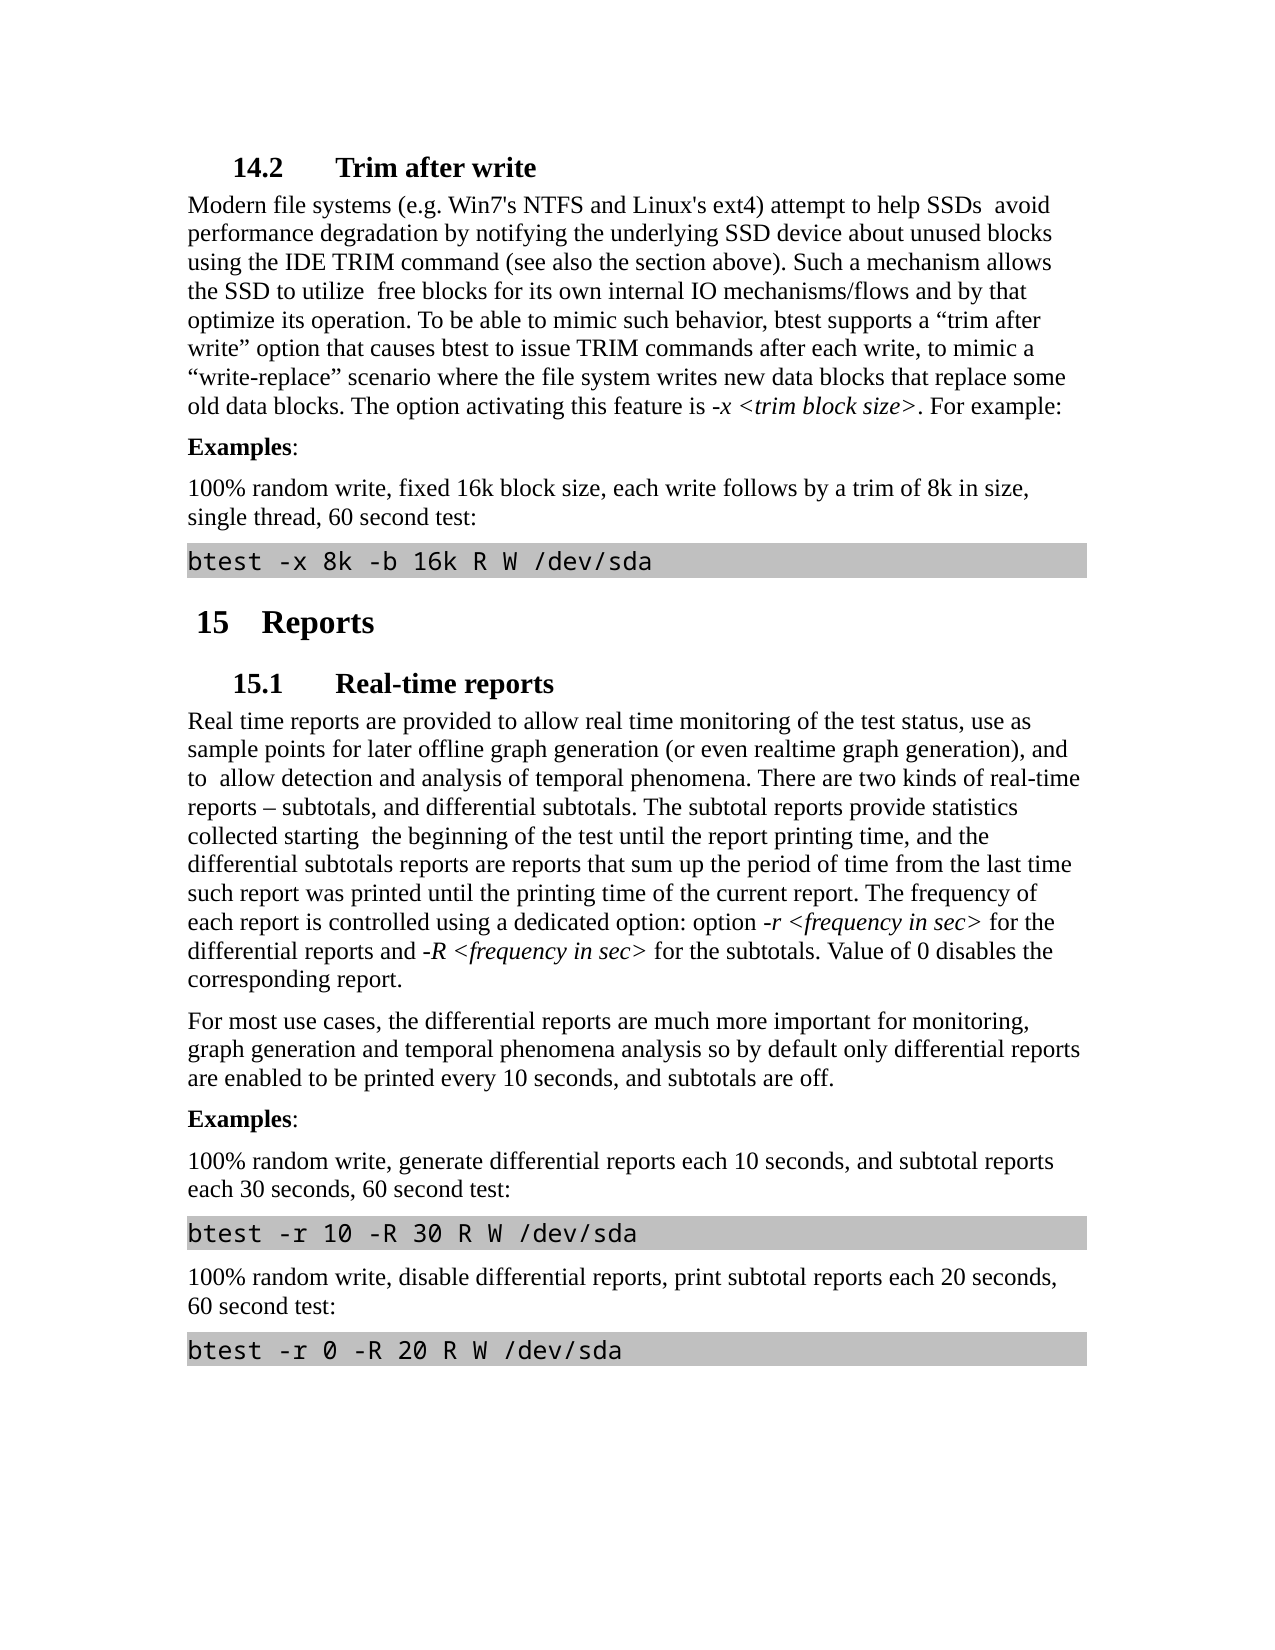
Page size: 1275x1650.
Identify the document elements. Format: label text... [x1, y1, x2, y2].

text Real time reports are provided to allow real time monitoring of the test status, use as sample points for later offline graph generation (or even realtime graph generation), and to allow detection and analysis of temporal phenomena. There are two kinds of real-time reports – subtotals, and differential subtotals. The subtotal reports provide statistics collected starting the beginning of the test until the report printing time, and the differential subtotals reports are reports that sum up the period of time from the last time such report was printed until the printing time of the current report. The frequency of each report is controlled using a dedicated option: option -r <frequency in sec> for the differential reports and -R <frequency in sec> for the subtotals. Value of 0 disables the corresponding report. [187, 706, 1087, 993]
text btest -x 8k -b 16k R W /dev/sda [187, 543, 1087, 578]
subtitle Trim after write [225, 150, 1087, 183]
text Examples: [187, 1104, 1087, 1133]
text 100% random write, fixed 16k block size, each write follows by a trim of 8k in size, single thread, 60 second test: [187, 473, 1087, 531]
text 100% random write, generate differential reports each 10 seconds, and subtotal reports each 30 seconds, 60 second test: [187, 1146, 1087, 1203]
text For most use cases, the differential reports are much more important for monitoring, graph generation and temporal phenomena analysis so by default only differential reports are enabled to be printed every 10 seconds, and subtotals are off. [187, 1006, 1087, 1092]
text Modern file systems (e.g. Win7's NTFS and Linux's ext4) attempt to help SSDs avoid performance degradation by notifying the underlying SSD device about unused blocks using the IDE TRIM command (see also the section above). Such a mechanism allows the SSD to utilize free blocks for its own internal IO mechanisms/flows and by that optimize its operation. To be able to mimic such behavior, btest supports a “trim after write” option that causes btest to issue TRIM commands after each write, to mimic a “write-replace” scenario where the file system writes new data blocks that replace some old data blocks. The option activating this feature is -x <trim block size>. For example: [187, 190, 1087, 420]
text Examples: [187, 432, 1087, 461]
text 100% random write, disable differential reports, print subtotal reports each 20 seconds, 60 second test: [187, 1262, 1087, 1320]
subtitle Real-time reports [225, 666, 1087, 699]
text btest -r 10 -R 30 R W /dev/sda [187, 1216, 1087, 1250]
text btest -r 0 -R 20 R W /dev/sda [187, 1332, 1087, 1366]
subtitle Reports [187, 603, 1087, 641]
